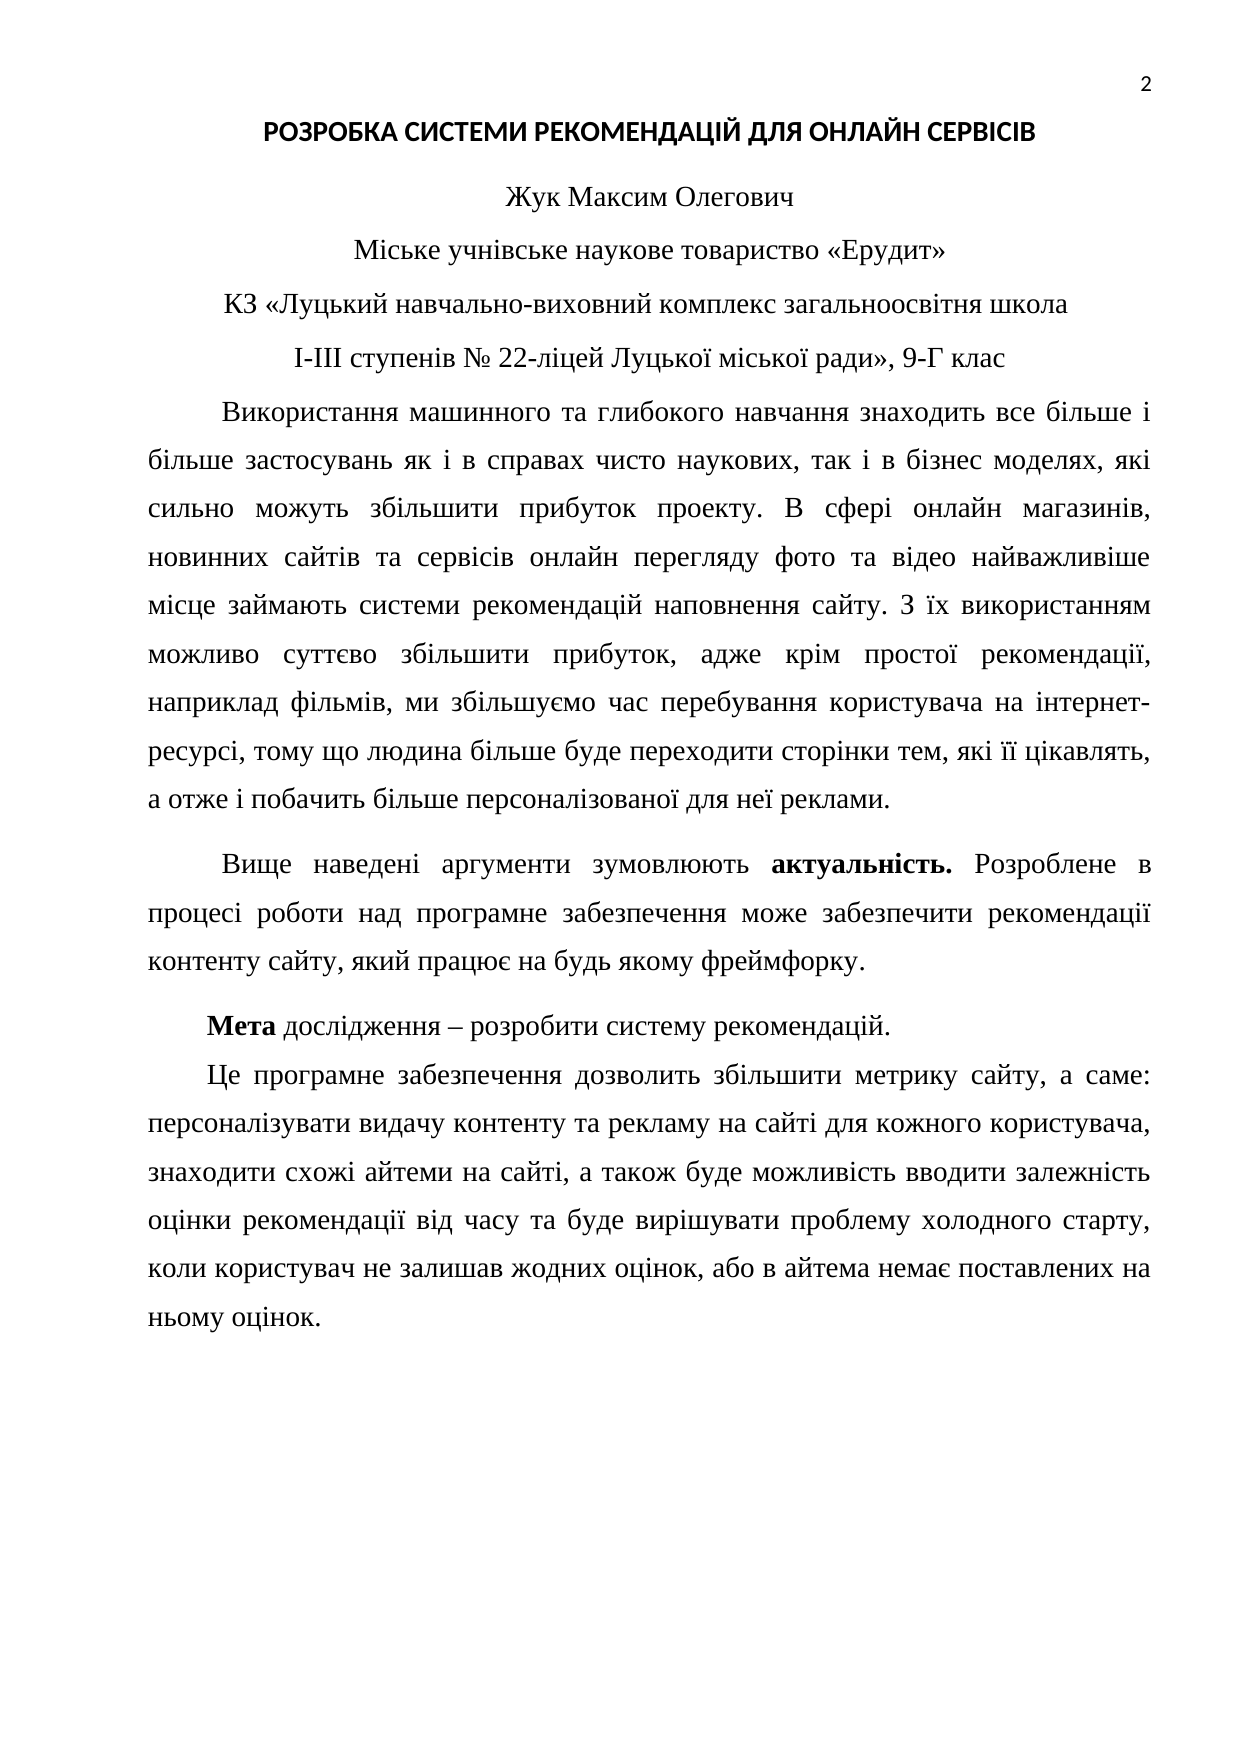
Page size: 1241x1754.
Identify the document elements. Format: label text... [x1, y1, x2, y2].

text Мета дослідження – розробити систему рекомендацій. [148, 1009, 1152, 1042]
text Використання машинного та глибокого навчання знаходить все більше і більше застосувань як і в справах чисто наукових, так і в бізнес моделях, які сильно можуть збільшити прибуток проекту. В сфері онлайн магазинів, новинних сайтів та сервісів онлайн перегляду фото та відео найважливіше місце займають системи рекомендацій наповнення сайту. З їх використанням можливо суттєво збільшити прибуток, адже крім простої рекомендації, наприклад фільмів, ми збільшуємо час перебування користувача на інтернет-ресурсі, тому що людина більше буде переходити сторінки тем, які її цікавлять, а отже і побачить більше персоналізованої для неї реклами. [148, 395, 1152, 815]
text Жук Максим Олегович [148, 180, 1152, 212]
text І-ІІІ ступенів № 22-ліцей Луцької міської ради», 9-Г клас [148, 341, 1152, 373]
text Вище наведені аргументи зумовлюють актуальність. Розроблене в процесі роботи над програмне забезпечення може забезпечити рекомендації контенту сайту, який працює на будь якому фреймфорку. [148, 848, 1152, 977]
text РОЗРОБКА СИСТЕМИ РЕКОМЕНДАЦІЙ ДЛЯ ОНЛАЙН СЕРВІСІВ [148, 119, 1152, 149]
text Міське учнівське наукове товариство «Ерудит» [148, 234, 1152, 266]
text КЗ «Луцький навчально-виховний комплекс загальноосвітня школа [148, 287, 1152, 320]
text Це програмне забезпечення дозволить збільшити метрику сайту, а саме: персоналізувати видачу контенту та рекламу на сайті для кожного користувача, знаходити схожі айтеми на сайті, а також буде можливість вводити залежність оцінки рекомендації від часу та буде вирішувати проблему холодного старту, коли користувач не залишав жодних оцінок, або в айтема немає поставлених на ньому оцінок. [148, 1058, 1152, 1332]
